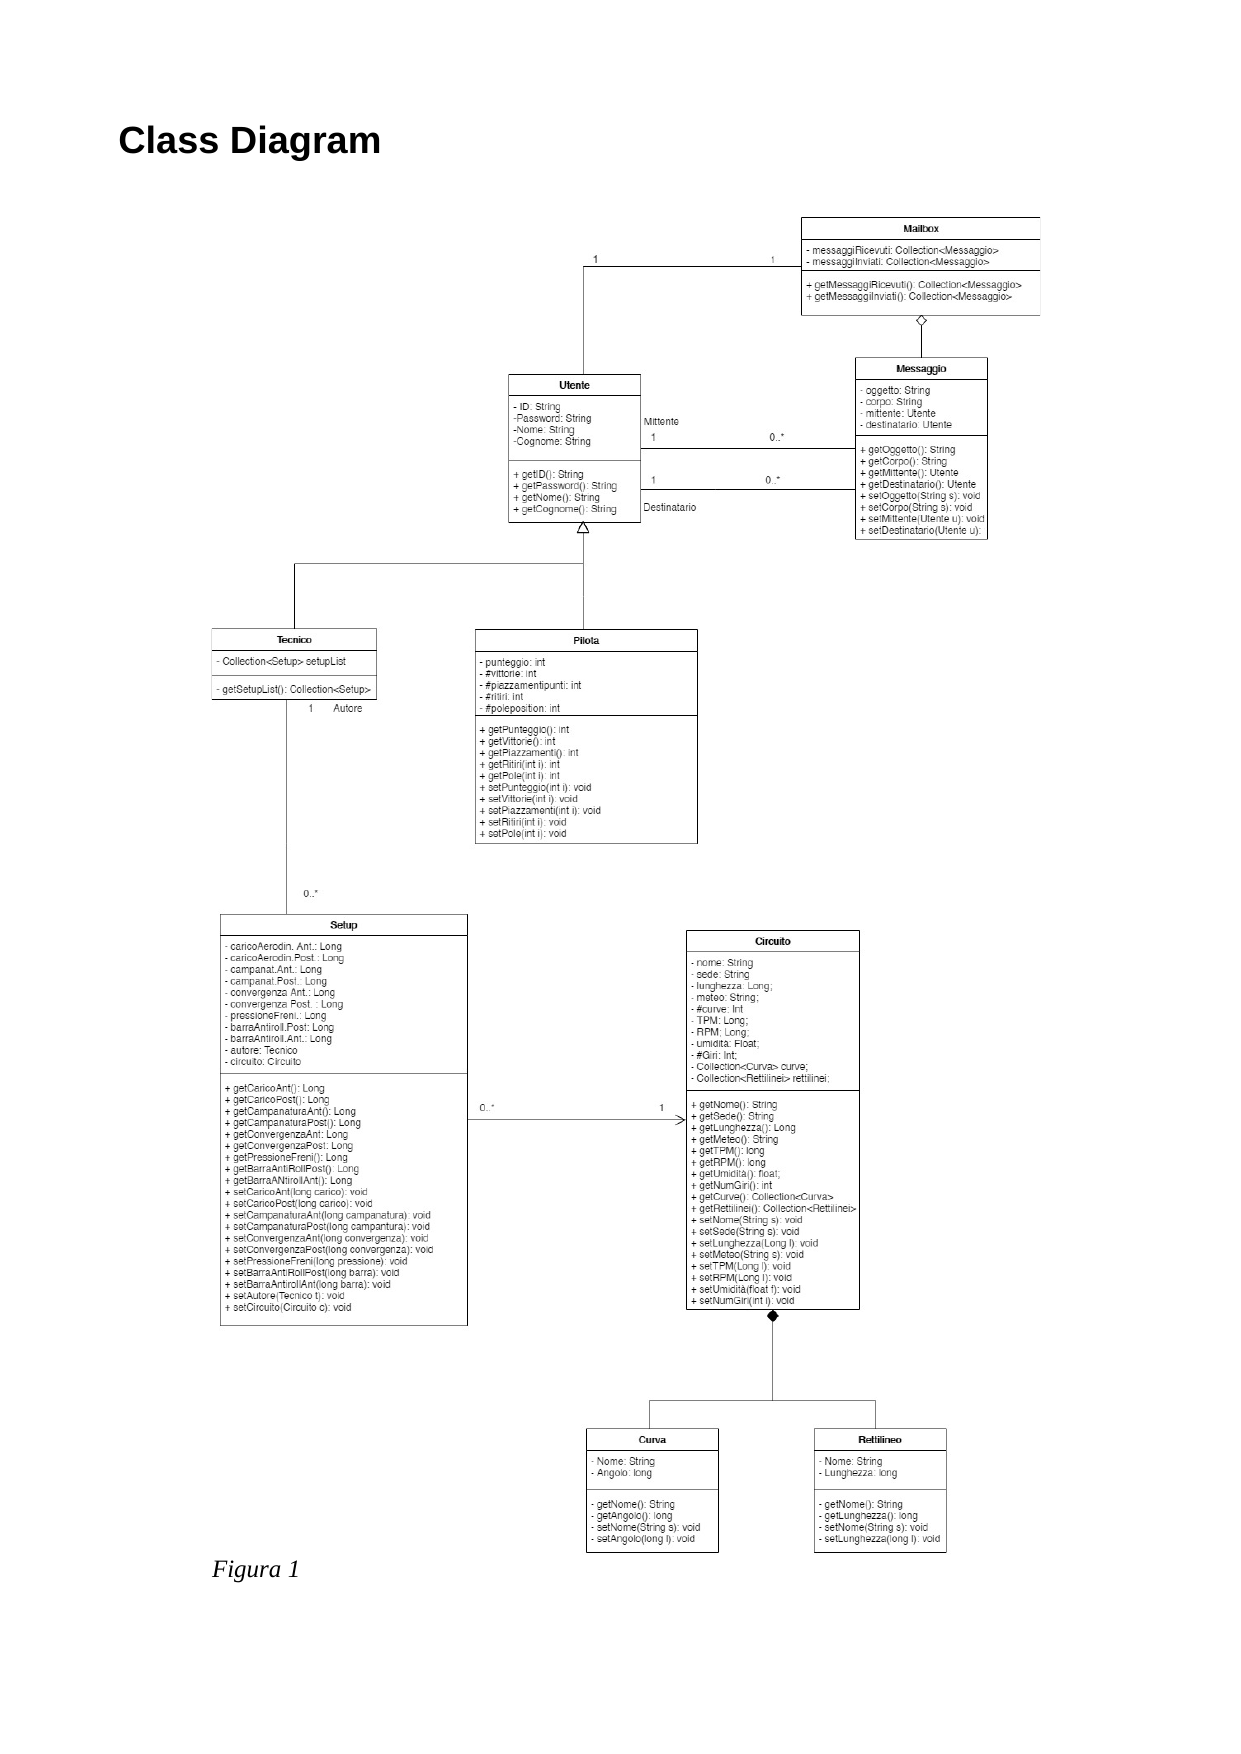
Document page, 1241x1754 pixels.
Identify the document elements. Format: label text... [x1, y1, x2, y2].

subtitle [212, 205, 1040, 217]
text Figura 1 [212, 1555, 1040, 1583]
picture [211, 217, 1040, 1555]
subtitle Class Diagram [118, 118, 1122, 162]
